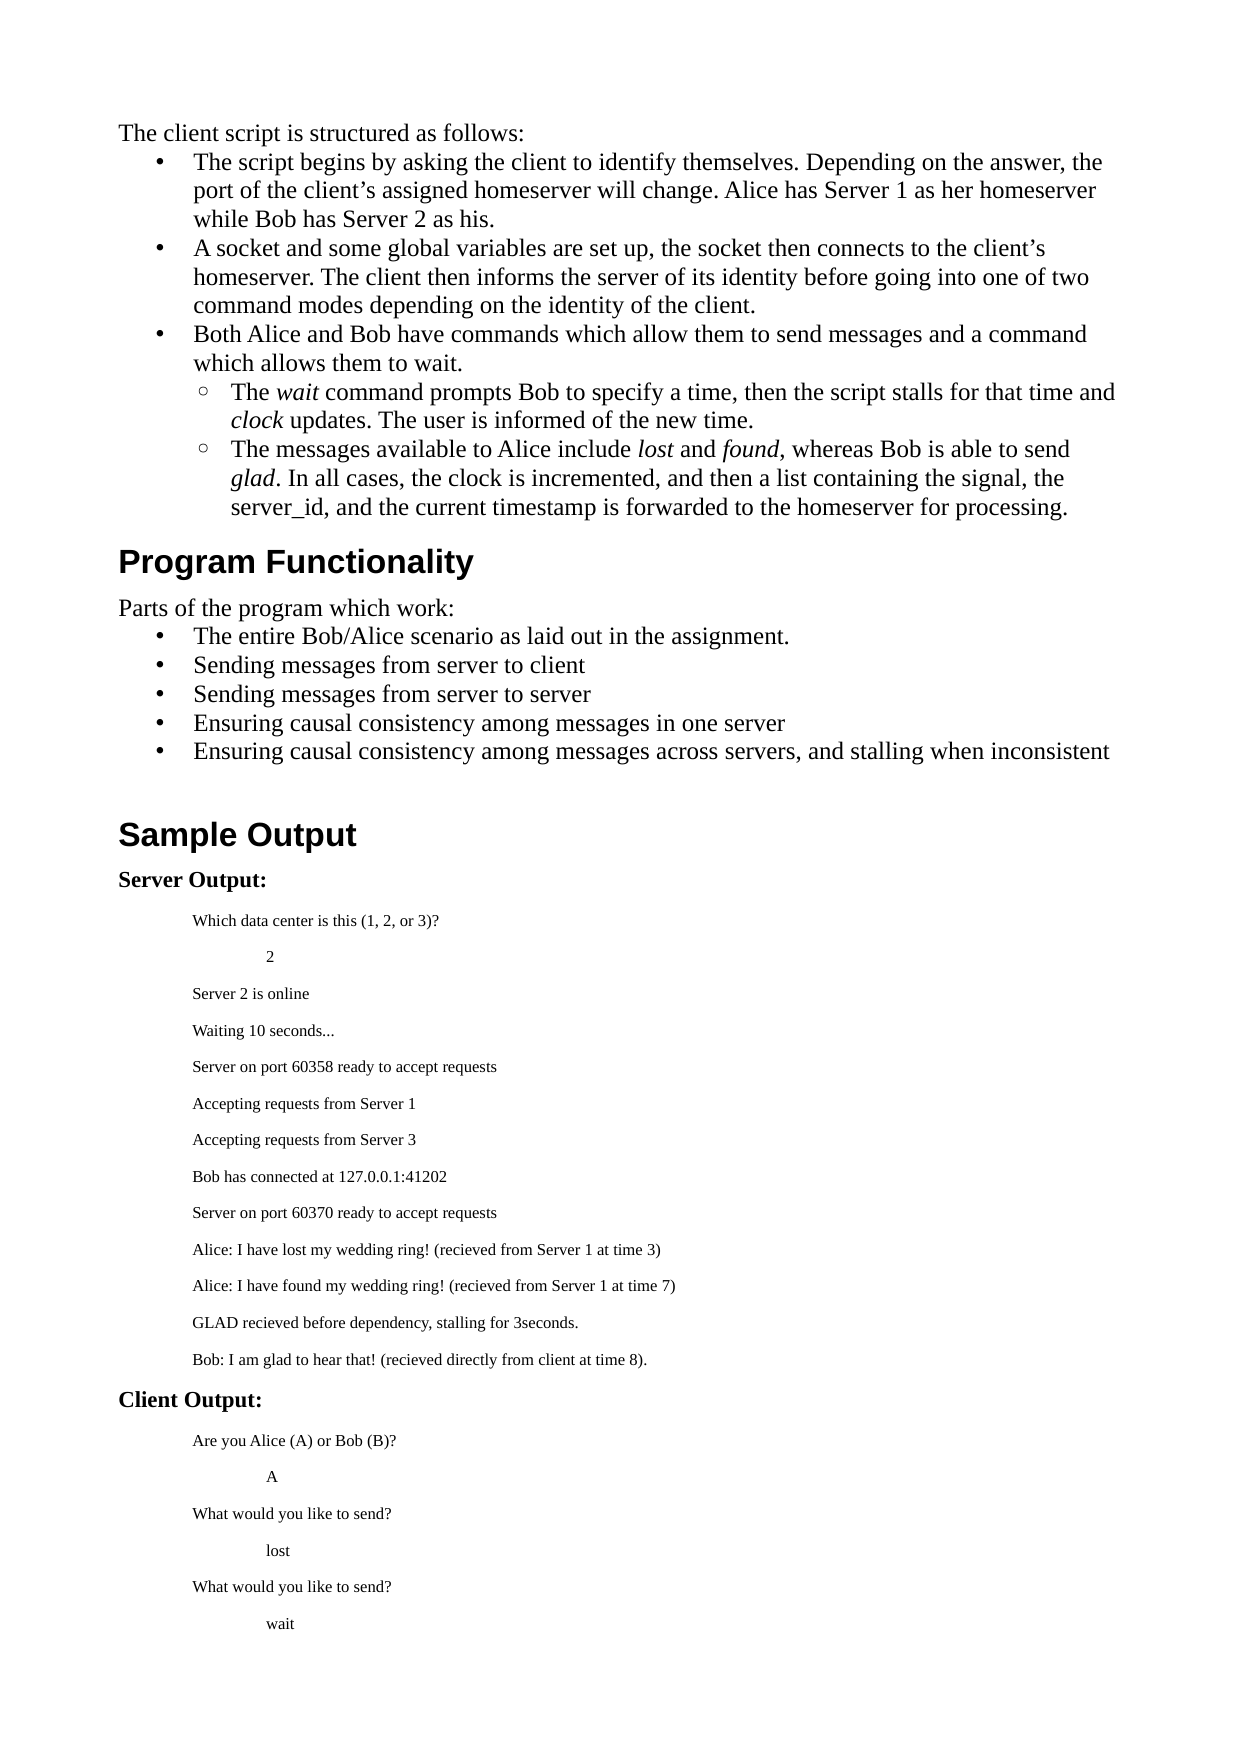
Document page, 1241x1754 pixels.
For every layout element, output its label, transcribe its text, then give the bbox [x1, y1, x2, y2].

subtitle Program Functionality [118, 541, 1122, 580]
text Server 2 is online [118, 984, 1122, 1003]
text Server on port 60358 ready to accept requests [118, 1057, 1122, 1076]
text Server on port 60370 ready to accept requests [118, 1203, 1122, 1222]
text A [118, 1467, 1122, 1486]
list Sending messages from server to server [156, 679, 1122, 708]
list The entire Bob/Alice scenario as laid out in the assignment. [156, 621, 1122, 650]
text Server Output: [118, 866, 1122, 892]
text Bob has connected at 127.0.0.1:41202 [118, 1167, 1122, 1186]
list A socket and some global variables are set up, the socket then connects to the client’s homeserver. The client then informs the server of its identity before going into one of two command modes depending on the identity of the client. [156, 233, 1122, 319]
text Accepting requests from Server 1 [118, 1093, 1122, 1113]
text Which data center is this (1, 2, or 3)? [118, 911, 1122, 930]
list The messages available to Alice include lost and found, whereas Bob is able to send glad. In all cases, the clock is incremented, and then a list containing the signal, the server_id, and the current timestamp is forwarded to the homeserver for processing. [193, 434, 1122, 521]
text Waiting 10 seconds... [118, 1020, 1122, 1039]
list Both Alice and Bob have commands which allow them to send messages and a command which allows them to wait. [156, 319, 1122, 377]
text lost [118, 1540, 1122, 1559]
text Parts of the program which work: [118, 593, 1122, 621]
text wait [118, 1613, 1122, 1633]
text The client script is structured as follows: [118, 118, 1122, 147]
list Ensuring causal consistency among messages in one server [156, 708, 1122, 736]
text Bob: I am glad to hear that! (recieved directly from client at time 8). [118, 1349, 1122, 1368]
text What would you like to send? [118, 1504, 1122, 1523]
subtitle Sample Output [118, 815, 1122, 853]
text GLAD recieved before dependency, stalling for 3seconds. [118, 1313, 1122, 1332]
text Client Output: [118, 1386, 1122, 1412]
text Alice: I have lost my wedding ring! (recieved from Server 1 at time 3) [118, 1240, 1122, 1259]
list The wait command prompts Bob to specify a time, then the script stalls for that time and clock updates. The user is informed of the new time. [193, 377, 1122, 434]
text Alice: I have found my wedding ring! (recieved from Server 1 at time 7) [118, 1276, 1122, 1295]
text 2 [118, 947, 1122, 966]
list Sending messages from server to client [156, 650, 1122, 679]
text Accepting requests from Server 3 [118, 1130, 1122, 1149]
list Ensuring causal consistency among messages across servers, and stalling when inconsistent [156, 736, 1122, 765]
list The script begins by asking the client to identify themselves. Depending on the answer, the port of the client’s assigned homeserver will change. Alice has Server 1 as her homeserver while Bob has Server 2 as his. [156, 147, 1122, 233]
text What would you like to send? [118, 1577, 1122, 1596]
text Are you Alice (A) or Bob (B)? [118, 1431, 1122, 1450]
